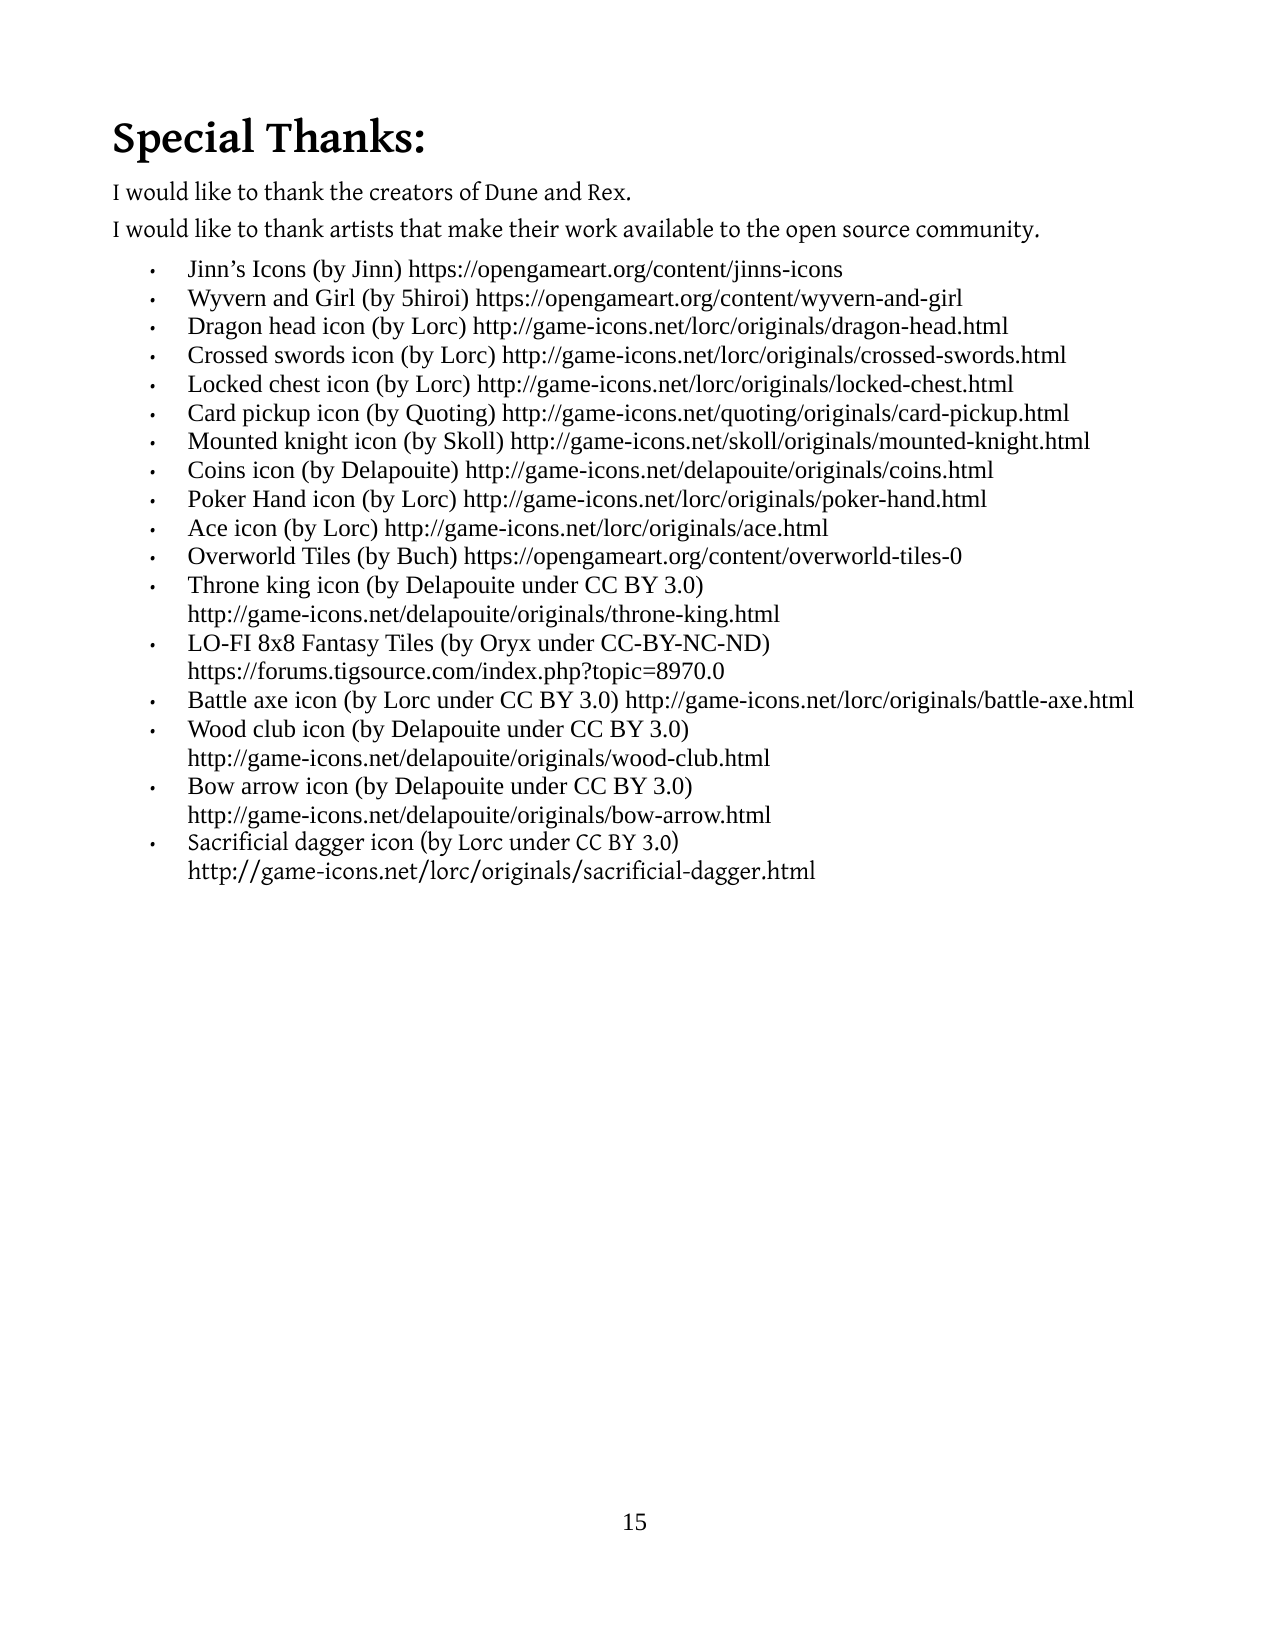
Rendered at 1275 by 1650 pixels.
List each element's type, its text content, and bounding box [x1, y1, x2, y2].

list LO-FI 8x8 Fantasy Tiles (by Oryx under CC-BY-NC-ND) https://forums.tigsource.com/index.php?topic=8970.0 [150, 628, 1162, 685]
list Ace icon (by Lorc) http://game-icons.net/lorc/originals/ace.html [150, 513, 1162, 541]
list Sacrificial dagger icon (by Lorc under CC BY 3.0) http://game-icons.net/lorc/originals/sacrificial-dagger.html [150, 829, 1162, 887]
list Crossed swords icon (by Lorc) http://game-icons.net/lorc/originals/crossed-swords.html [150, 340, 1162, 369]
list Mounted knight icon (by Skoll) http://game-icons.net/skoll/originals/mounted-knight.html [150, 426, 1162, 455]
list Poker Hand icon (by Lorc) http://game-icons.net/lorc/originals/poker-hand.html [150, 484, 1162, 513]
list Overworld Tiles (by Buch) https://opengameart.org/content/overworld-tiles-0 [150, 541, 1162, 570]
text I would like to thank the creators of Dune and Rex. [112, 178, 1162, 207]
list Locked chest icon (by Lorc) http://game-icons.net/lorc/originals/locked-chest.html [150, 369, 1162, 398]
text I would like to thank artists that make their work available to the open source community. [112, 216, 1162, 245]
list Bow arrow icon (by Delapouite under CC BY 3.0) http://game-icons.net/delapouite/originals/bow-arrow.html [150, 771, 1162, 829]
list Dragon head icon (by Lorc) http://game-icons.net/lorc/originals/dragon-head.html [150, 311, 1162, 340]
list Jinn’s Icons (by Jinn) https://opengameart.org/content/jinns-icons [150, 254, 1162, 283]
list Card pickup icon (by Quoting) http://game-icons.net/quoting/originals/card-pickup.html [150, 398, 1162, 426]
list Wood club icon (by Delapouite under CC BY 3.0) http://game-icons.net/delapouite/originals/wood-club.html [150, 714, 1162, 771]
list Coins icon (by Delapouite) http://game-icons.net/delapouite/originals/coins.html [150, 455, 1162, 484]
list Throne king icon (by Delapouite under CC BY 3.0) http://game-icons.net/delapouite/originals/throne-king.html [150, 570, 1162, 628]
subtitle Special Thanks: [112, 112, 1162, 166]
list Wyvern and Girl (by 5hiroi) https://opengameart.org/content/wyvern-and-girl [150, 283, 1162, 311]
list Battle axe icon (by Lorc under CC BY 3.0) http://game-icons.net/lorc/originals/battle-axe.html [150, 685, 1162, 714]
